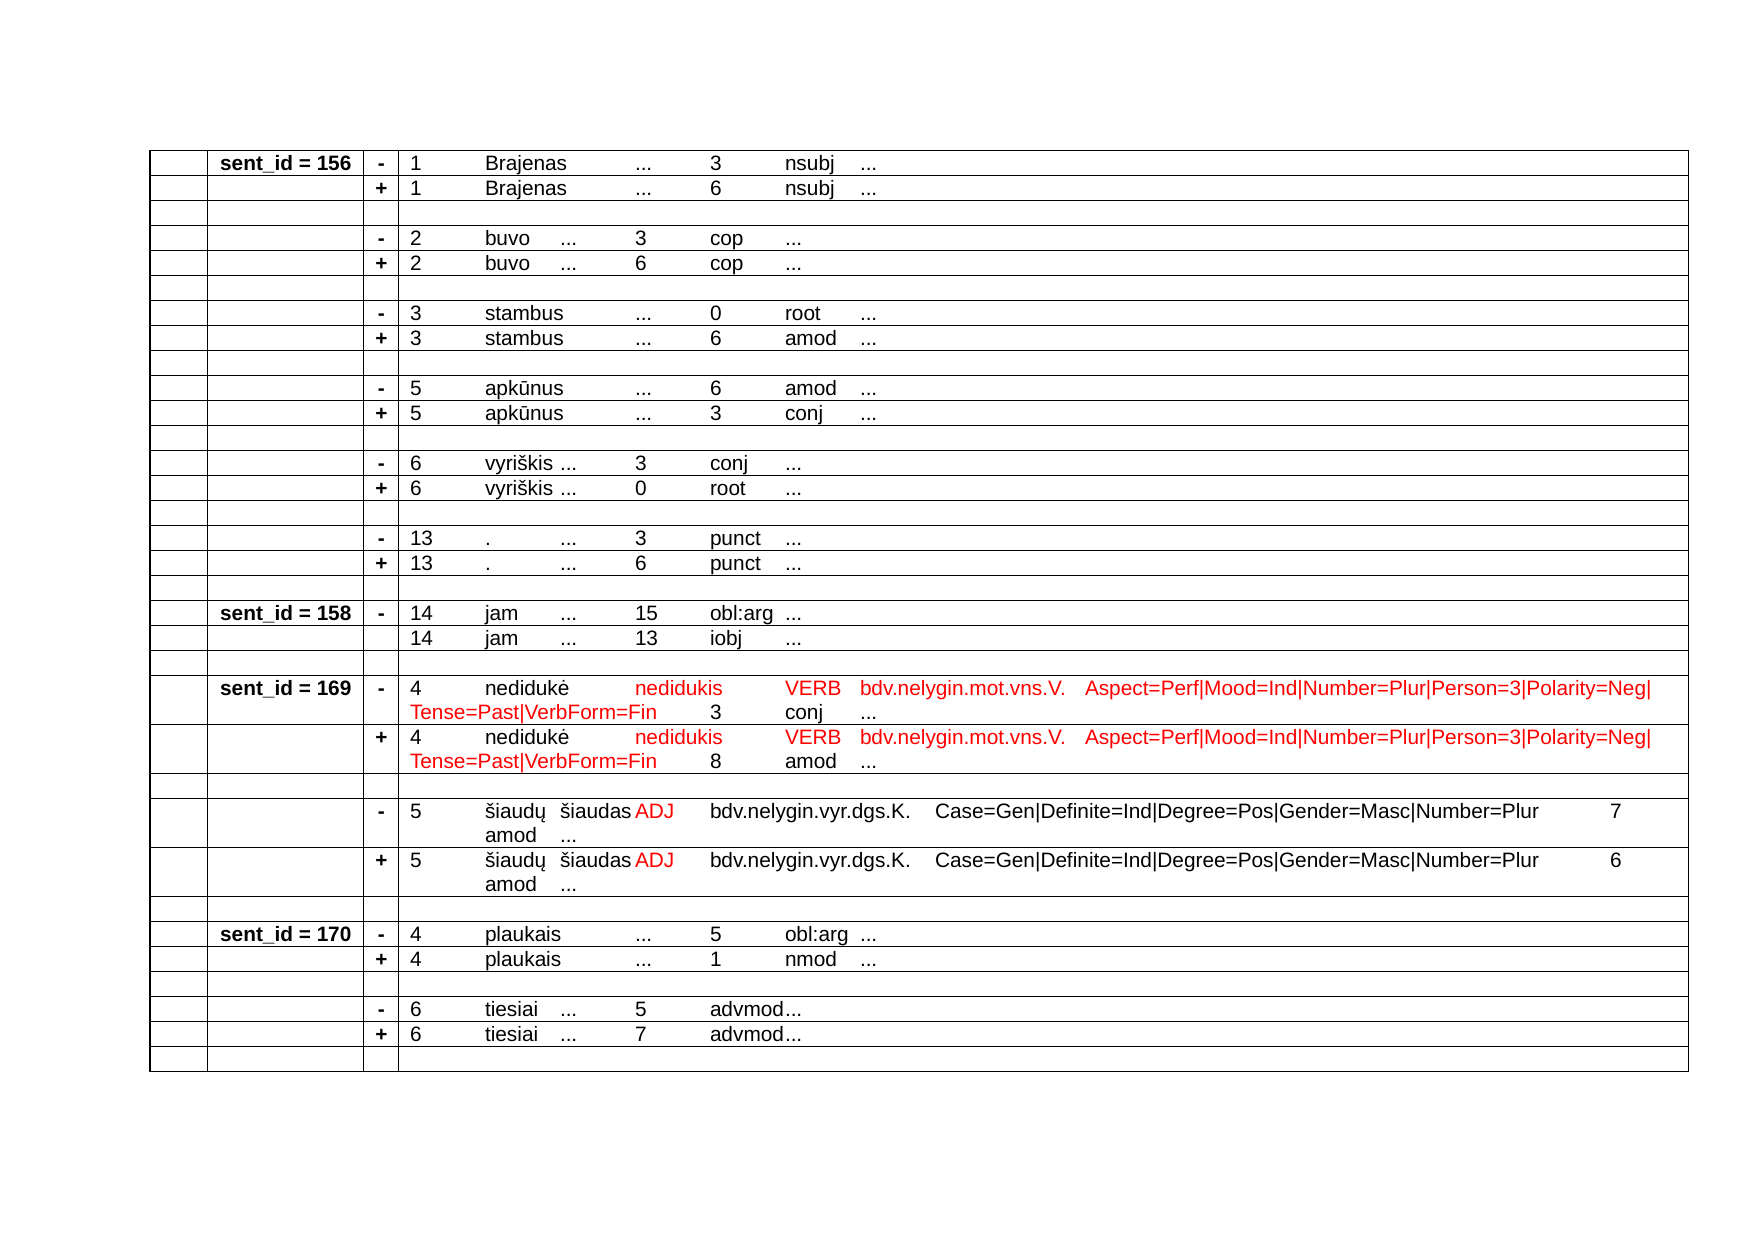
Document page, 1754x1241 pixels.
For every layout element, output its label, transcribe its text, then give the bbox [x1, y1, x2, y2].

table_cell [151, 376, 207, 400]
table_cell [151, 401, 207, 425]
table_cell sent_id = 156 [208, 151, 363, 175]
table_cell [364, 351, 398, 375]
table_cell [151, 725, 207, 773]
table_cell [208, 301, 363, 325]
table_cell [208, 651, 363, 675]
table_cell [151, 799, 207, 847]
table_cell [151, 526, 207, 550]
table_cell [208, 226, 363, 250]
table_cell [151, 201, 207, 225]
table_cell [399, 201, 1688, 225]
table_cell [364, 1047, 398, 1071]
table_cell 4 plaukais ... 5 obl:arg ... [399, 922, 1688, 946]
table_cell 3 stambus ... 6 amod ... [399, 326, 1688, 350]
table_cell [151, 676, 207, 724]
table_cell 4 plaukais ... 1 nmod ... [399, 947, 1688, 971]
table_cell [151, 626, 207, 650]
table_cell [364, 774, 398, 798]
table_cell 5 apkūnus ... 6 amod ... [399, 376, 1688, 400]
table_cell [208, 1022, 363, 1046]
table_cell [151, 326, 207, 350]
table_cell [208, 376, 363, 400]
table_cell [151, 551, 207, 575]
table_cell [151, 451, 207, 475]
table_cell [208, 725, 363, 773]
table_cell [364, 576, 398, 600]
table_cell 2 buvo ... 3 cop ... [399, 226, 1688, 250]
table_cell - [364, 301, 398, 325]
table_cell 1 Brajenas ... 6 nsubj ... [399, 176, 1688, 200]
table_cell [151, 276, 207, 300]
table_cell - [364, 676, 398, 724]
table_cell [399, 351, 1688, 375]
table_cell - [364, 799, 398, 847]
table_cell [151, 601, 207, 625]
table_cell [151, 426, 207, 450]
table_cell [208, 476, 363, 500]
table_cell 1 Brajenas ... 3 nsubj ... [399, 151, 1688, 175]
table_cell [151, 997, 207, 1021]
table_cell [151, 301, 207, 325]
table_cell 13 . ... 6 punct ... [399, 551, 1688, 575]
table_cell [208, 501, 363, 525]
table_cell sent_id = 169 [208, 676, 363, 724]
table_cell [208, 326, 363, 350]
table_cell + [364, 401, 398, 425]
table_cell 6 tiesiai ... 5 advmod ... [399, 997, 1688, 1021]
table_cell [208, 451, 363, 475]
table_cell [208, 897, 363, 921]
table_cell 4 nedidukė nedidukis VERB bdv.nelygin.mot.vns.V. Aspect=Perf|Mood=Ind|Number=Plur|Person=3|Polarity=Neg|Tense=Past|VerbForm=Fin 3 conj ... [399, 676, 1688, 724]
table_cell [151, 922, 207, 946]
table_cell 5 šiaudų šiaudas ADJ bdv.nelygin.vyr.dgs.K. Case=Gen|Definite=Ind|Degree=Pos|Gender=Masc|Number=Plur 6 amod ... [399, 848, 1688, 896]
table_cell [208, 1047, 363, 1071]
table_cell [364, 501, 398, 525]
table_cell [208, 276, 363, 300]
table_cell [151, 972, 207, 996]
table_cell [208, 576, 363, 600]
table_cell - [364, 526, 398, 550]
table_cell [364, 276, 398, 300]
table_cell sent_id = 170 [208, 922, 363, 946]
table_cell 6 vyriškis ... 0 root ... [399, 476, 1688, 500]
table_cell [399, 897, 1688, 921]
table_cell 13 . ... 3 punct ... [399, 526, 1688, 550]
table_cell 14 jam ... 13 iobj ... [399, 626, 1688, 650]
table_cell - [364, 226, 398, 250]
table_cell [151, 501, 207, 525]
table_cell + [364, 848, 398, 896]
table_cell + [364, 176, 398, 200]
table_cell - [364, 451, 398, 475]
table_cell [208, 526, 363, 550]
table_cell [364, 897, 398, 921]
table_cell 2 buvo ... 6 cop ... [399, 251, 1688, 275]
table_cell + [364, 476, 398, 500]
table_cell [151, 1022, 207, 1046]
table_cell [151, 351, 207, 375]
table_cell [399, 774, 1688, 798]
table_cell [208, 774, 363, 798]
table_cell [151, 848, 207, 896]
table_cell [208, 176, 363, 200]
table_cell [208, 426, 363, 450]
table_cell sent_id = 158 [208, 601, 363, 625]
table_cell [399, 651, 1688, 675]
table_cell [151, 947, 207, 971]
table_cell [151, 651, 207, 675]
table_cell [399, 276, 1688, 300]
table_cell - [364, 922, 398, 946]
table_cell [208, 351, 363, 375]
table_cell 3 stambus ... 0 root ... [399, 301, 1688, 325]
table_cell - [364, 151, 398, 175]
table_cell [151, 1047, 207, 1071]
table_cell 14 jam ... 15 obl:arg ... [399, 601, 1688, 625]
table_cell [208, 626, 363, 650]
table_cell + [364, 326, 398, 350]
table_cell [364, 972, 398, 996]
table_cell + [364, 725, 398, 773]
table_cell [151, 897, 207, 921]
table_cell [151, 476, 207, 500]
table_cell [364, 426, 398, 450]
table_cell - [364, 601, 398, 625]
table_cell [399, 501, 1688, 525]
table_cell 4 nedidukė nedidukis VERB bdv.nelygin.mot.vns.V. Aspect=Perf|Mood=Ind|Number=Plur|Person=3|Polarity=Neg|Tense=Past|VerbForm=Fin 8 amod ... [399, 725, 1688, 773]
table_cell [364, 201, 398, 225]
table_cell [399, 972, 1688, 996]
table_cell - [364, 376, 398, 400]
table_cell [399, 426, 1688, 450]
table_cell [399, 1047, 1688, 1071]
table_cell [208, 551, 363, 575]
table_cell [399, 576, 1688, 600]
table_cell + [364, 947, 398, 971]
table_cell [151, 576, 207, 600]
table_cell [364, 651, 398, 675]
table_cell [151, 251, 207, 275]
table_cell [151, 151, 207, 175]
table_cell [208, 972, 363, 996]
table_cell 5 apkūnus ... 3 conj ... [399, 401, 1688, 425]
table_cell [208, 799, 363, 847]
table_cell [208, 201, 363, 225]
table_cell [208, 848, 363, 896]
table_cell + [364, 1022, 398, 1046]
table_cell + [364, 251, 398, 275]
table_cell [151, 176, 207, 200]
table_cell [208, 997, 363, 1021]
table_cell [208, 251, 363, 275]
table_cell [208, 401, 363, 425]
table_cell 6 tiesiai ... 7 advmod ... [399, 1022, 1688, 1046]
table_cell + [364, 551, 398, 575]
table_cell - [364, 997, 398, 1021]
table_cell 5 šiaudų šiaudas ADJ bdv.nelygin.vyr.dgs.K. Case=Gen|Definite=Ind|Degree=Pos|Gender=Masc|Number=Plur 7 amod ... [399, 799, 1688, 847]
table_cell 6 vyriškis ... 3 conj ... [399, 451, 1688, 475]
table_cell [151, 226, 207, 250]
table_cell [208, 947, 363, 971]
table_cell [151, 774, 207, 798]
table_cell [364, 626, 398, 650]
